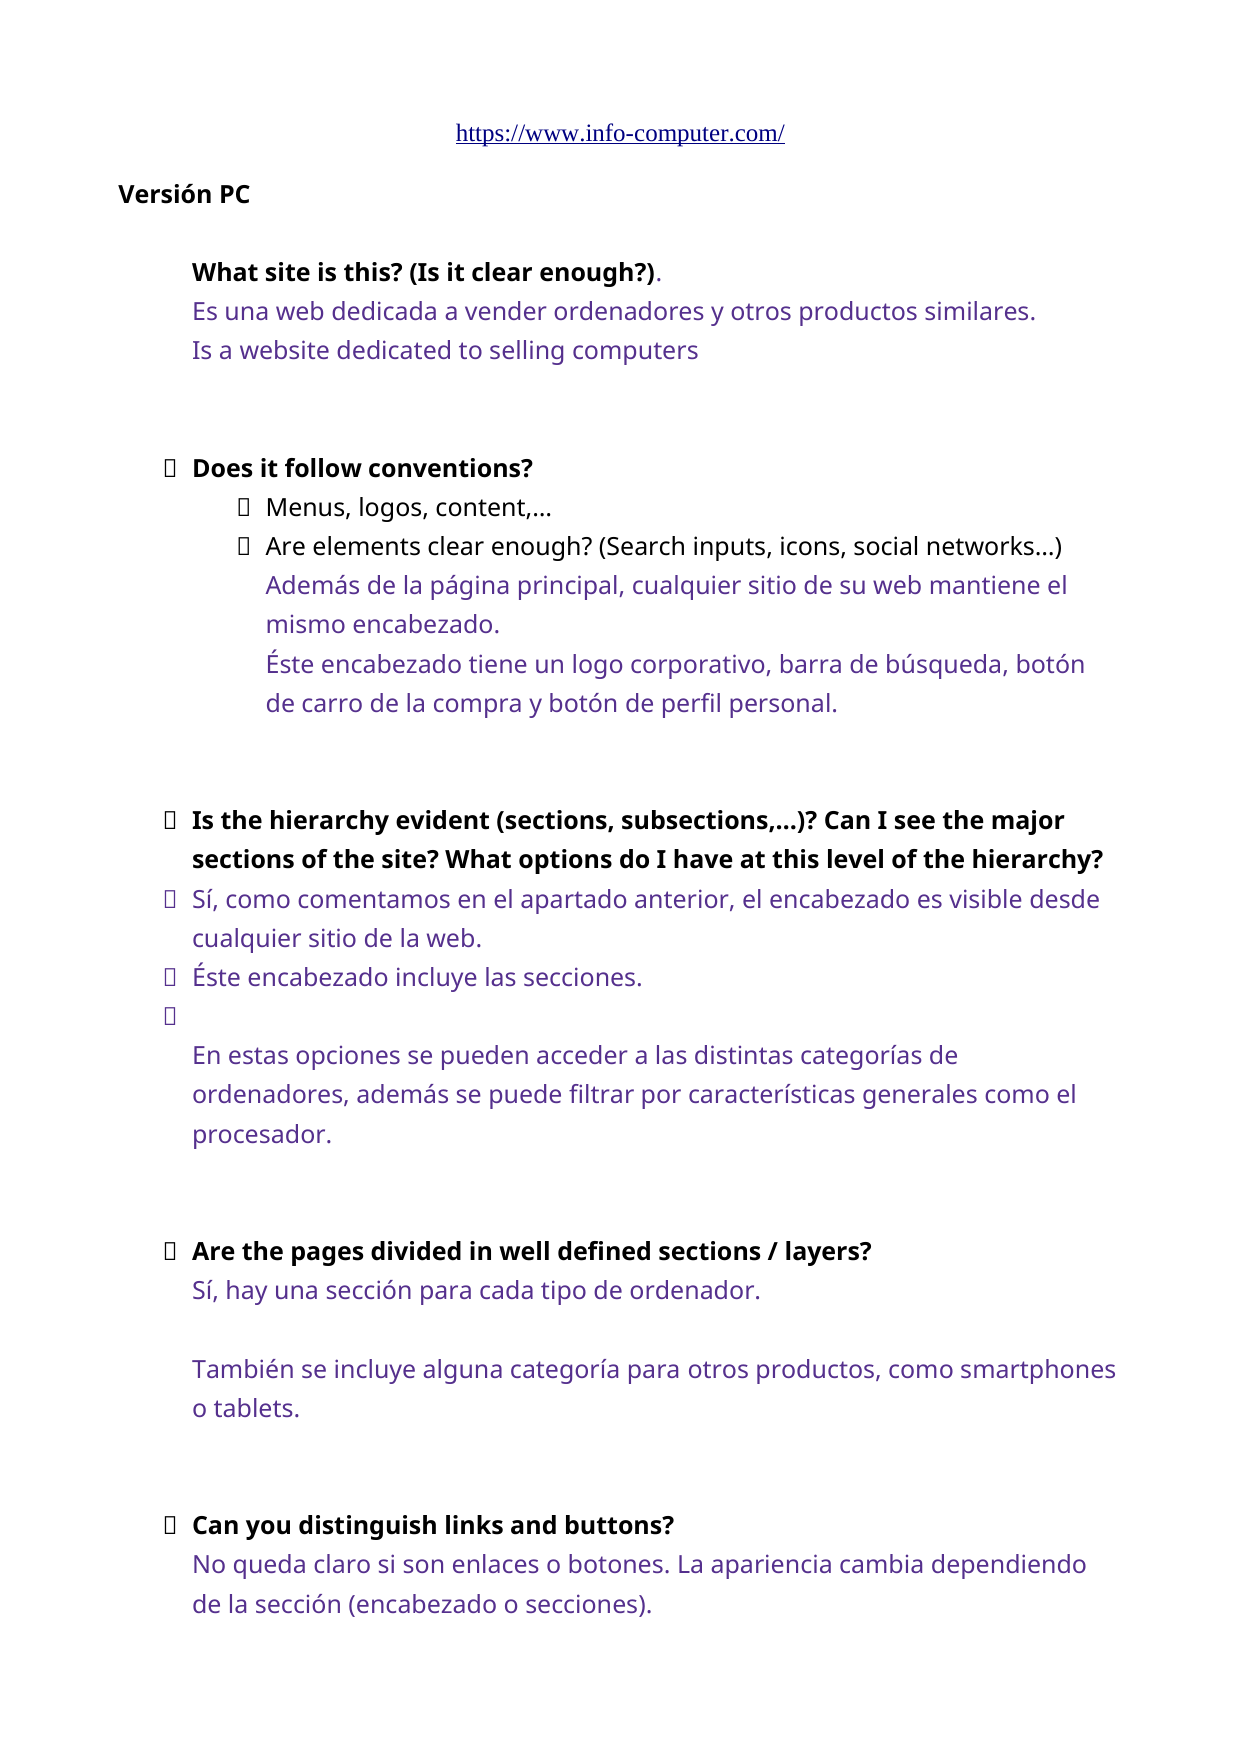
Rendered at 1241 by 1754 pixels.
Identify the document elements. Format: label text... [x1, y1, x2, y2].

list Menus, logos, content,… [236, 490, 1122, 524]
text Sí, hay una sección para cada tipo de ordenador. [192, 1273, 1122, 1307]
list Can you distinguish links and buttons? [162, 1508, 1122, 1542]
text No queda claro si son enlaces o botones. La apariencia cambia dependiendo de la sección (encabezado o secciones). [192, 1547, 1122, 1620]
text Is a website dedicated to selling computers [192, 333, 1122, 367]
list Is the hierarchy evident (sections, subsections,…)? Can I see the major sections of the site? What options do I have at this level of the hierarchy? [162, 803, 1122, 876]
text Éste encabezado tiene un logo corporativo, barra de búsqueda, botón de carro de la compra y botón de perfil personal. [265, 646, 1122, 719]
list Are elements clear enough? (Search inputs, icons, social networks…) [236, 529, 1122, 563]
list Does it follow conventions? [162, 451, 1122, 484]
list Sí, como comentamos en el apartado anterior, el encabezado es visible desde cualquier sitio de la web. [162, 881, 1122, 954]
list Éste encabezado incluye las secciones. [162, 960, 1122, 994]
list Are the pages divided in well defined sections / layers? [162, 1234, 1122, 1268]
text También se incluye alguna categoría para otros productos, como smartphones o tablets. [192, 1312, 1122, 1424]
list What site is this? (Is it clear enough?). [162, 255, 1122, 289]
text Además de la página principal, cualquier sitio de su web mantiene el mismo encabezado. [265, 568, 1122, 641]
text En estas opciones se pueden acceder a las distintas categorías de ordenadores, además se puede filtrar por características generales como el procesador. [192, 1038, 1122, 1150]
text Versión PC [118, 176, 1122, 210]
text Es una web dedicada a vender ordenadores y otros productos similares. [192, 294, 1122, 328]
